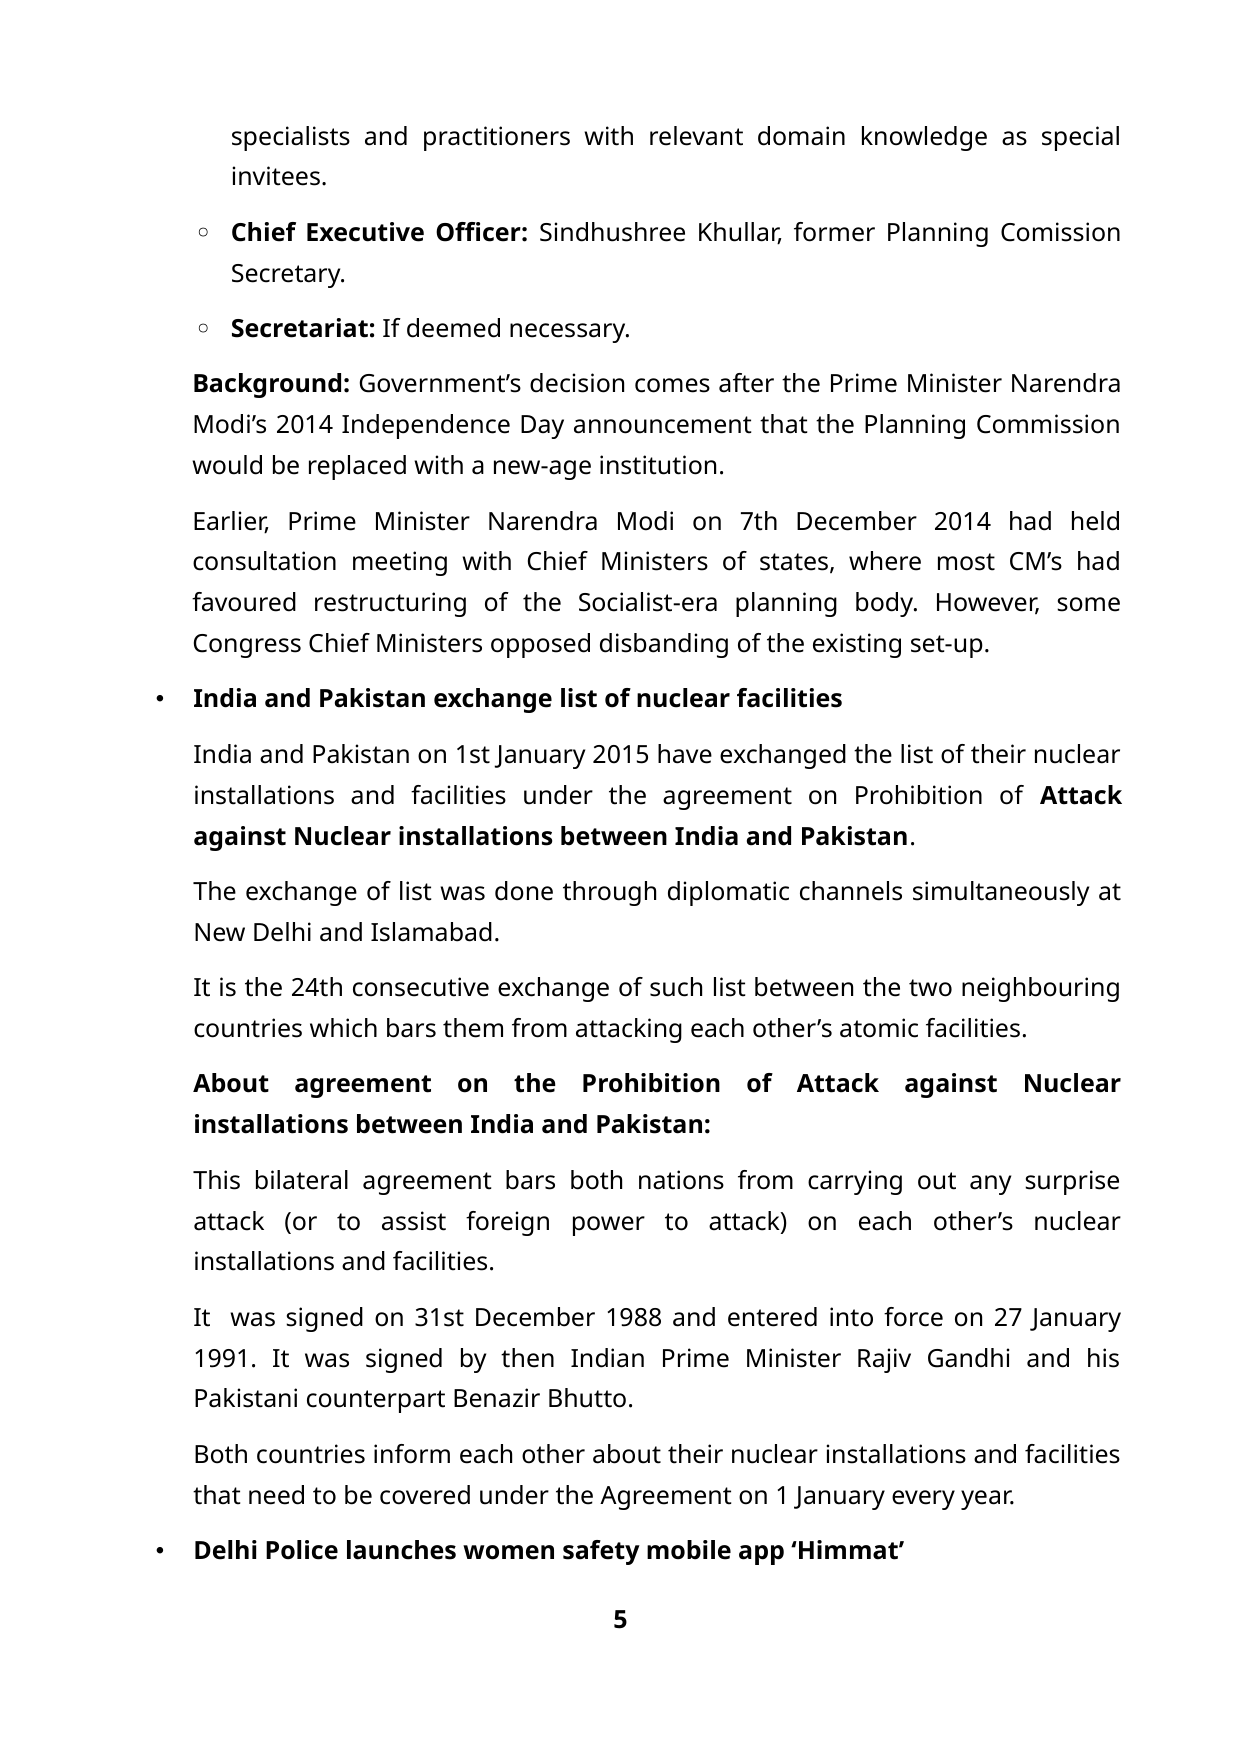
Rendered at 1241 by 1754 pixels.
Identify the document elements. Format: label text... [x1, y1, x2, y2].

list It is the 24th consecutive exchange of such list between the two neighbouring countries which bars them from attacking each other’s atomic facilities. [156, 970, 1122, 1045]
list India and Pakistan exchange list of nuclear facilities [156, 681, 1122, 715]
text Background: Government’s decision comes after the Prime Minister Narendra Modi’s 2014 Independence Day announcement that the Planning Commission would be replaced with a new-age institution. [192, 366, 1122, 482]
list specialists and practitioners with relevant domain knowledge as special invitees. [193, 118, 1122, 193]
list Both countries inform each other about their nuclear installations and facilities that need to be covered under the Agreement on 1 January every year. [156, 1436, 1122, 1511]
text Earlier, Prime Minister Narendra Modi on 7th December 2014 had held consultation meeting with Chief Ministers of states, where most CM’s had favoured restructuring of the Socialist-era planning body. However, some Congress Chief Ministers opposed disbanding of the existing set-up. [192, 503, 1122, 660]
list It was signed on 31st December 1988 and entered into force on 27 January 1991. It was signed by then Indian Prime Minister Rajiv Gandhi and his Pakistani counterpart Benazir Bhutto. [156, 1299, 1122, 1415]
list This bilateral agreement bars both nations from carrying out any surprise attack (or to assist foreign power to attack) on each other’s nuclear installations and facilities. [156, 1162, 1122, 1278]
list The exchange of list was done through diplomatic channels simultaneously at New Delhi and Islamabad. [156, 873, 1122, 948]
list Secretariat: If deemed necessary. [193, 311, 1122, 345]
list Chief Executive Officer: Sindhushree Khullar, former Planning Comission Secretary. [193, 214, 1122, 289]
list India and Pakistan on 1st January 2015 have exchanged the list of their nuclear installations and facilities under the agreement on Prohibition of Attack against Nuclear installations between India and Pakistan. [156, 736, 1122, 852]
list About agreement on the Prohibition of Attack against Nuclear installations between India and Pakistan: [156, 1066, 1122, 1141]
list Delhi Police launches women safety mobile app ‘Himmat’ [156, 1533, 1122, 1567]
